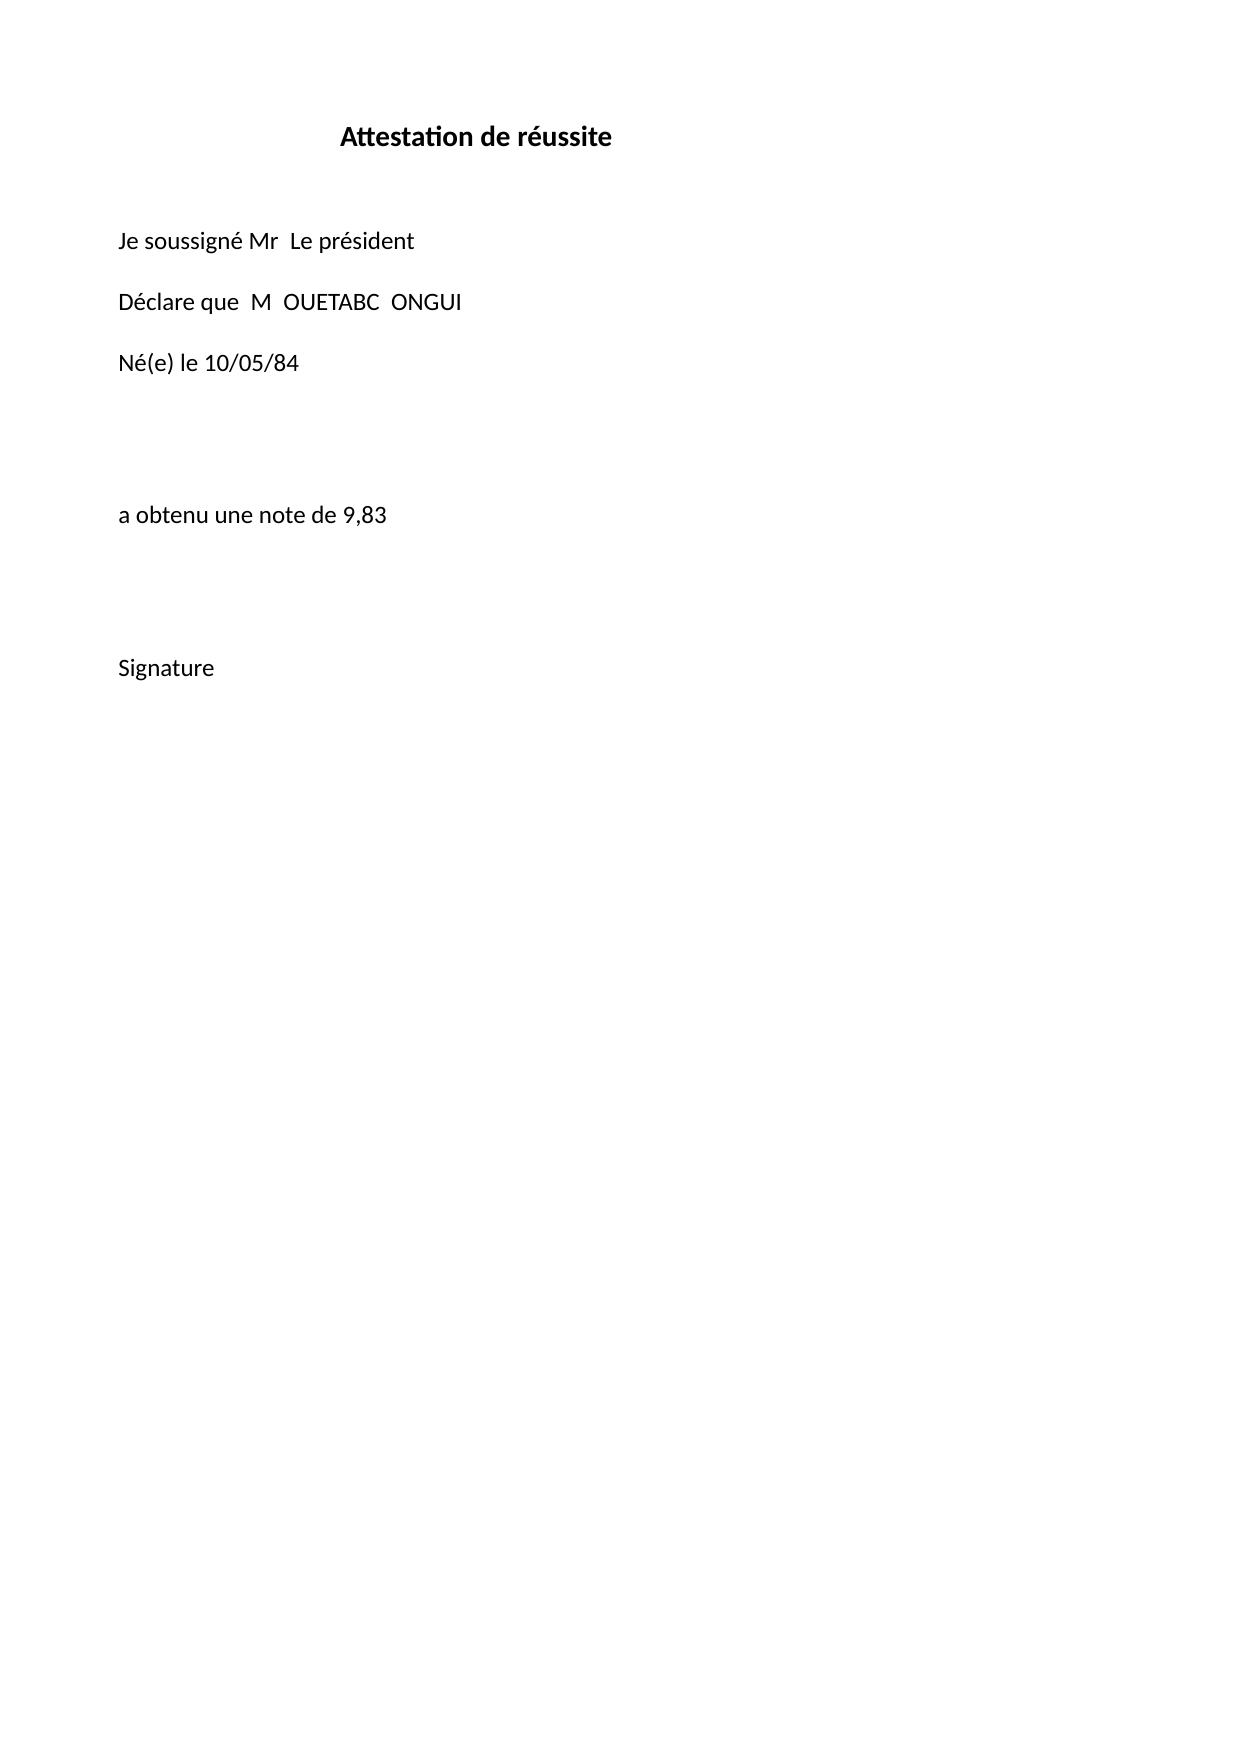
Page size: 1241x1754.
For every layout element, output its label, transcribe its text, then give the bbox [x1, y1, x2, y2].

text Né(e) le 10/05/84 [118, 347, 1122, 378]
text a obtenu une note de 9,83 [118, 500, 1122, 530]
text Signature [118, 652, 1122, 683]
text Je soussigné Mr Le président [118, 225, 1122, 256]
text Attestation de réussite [118, 118, 1122, 154]
text Déclare que M OUETABC ONGUI [118, 286, 1122, 317]
